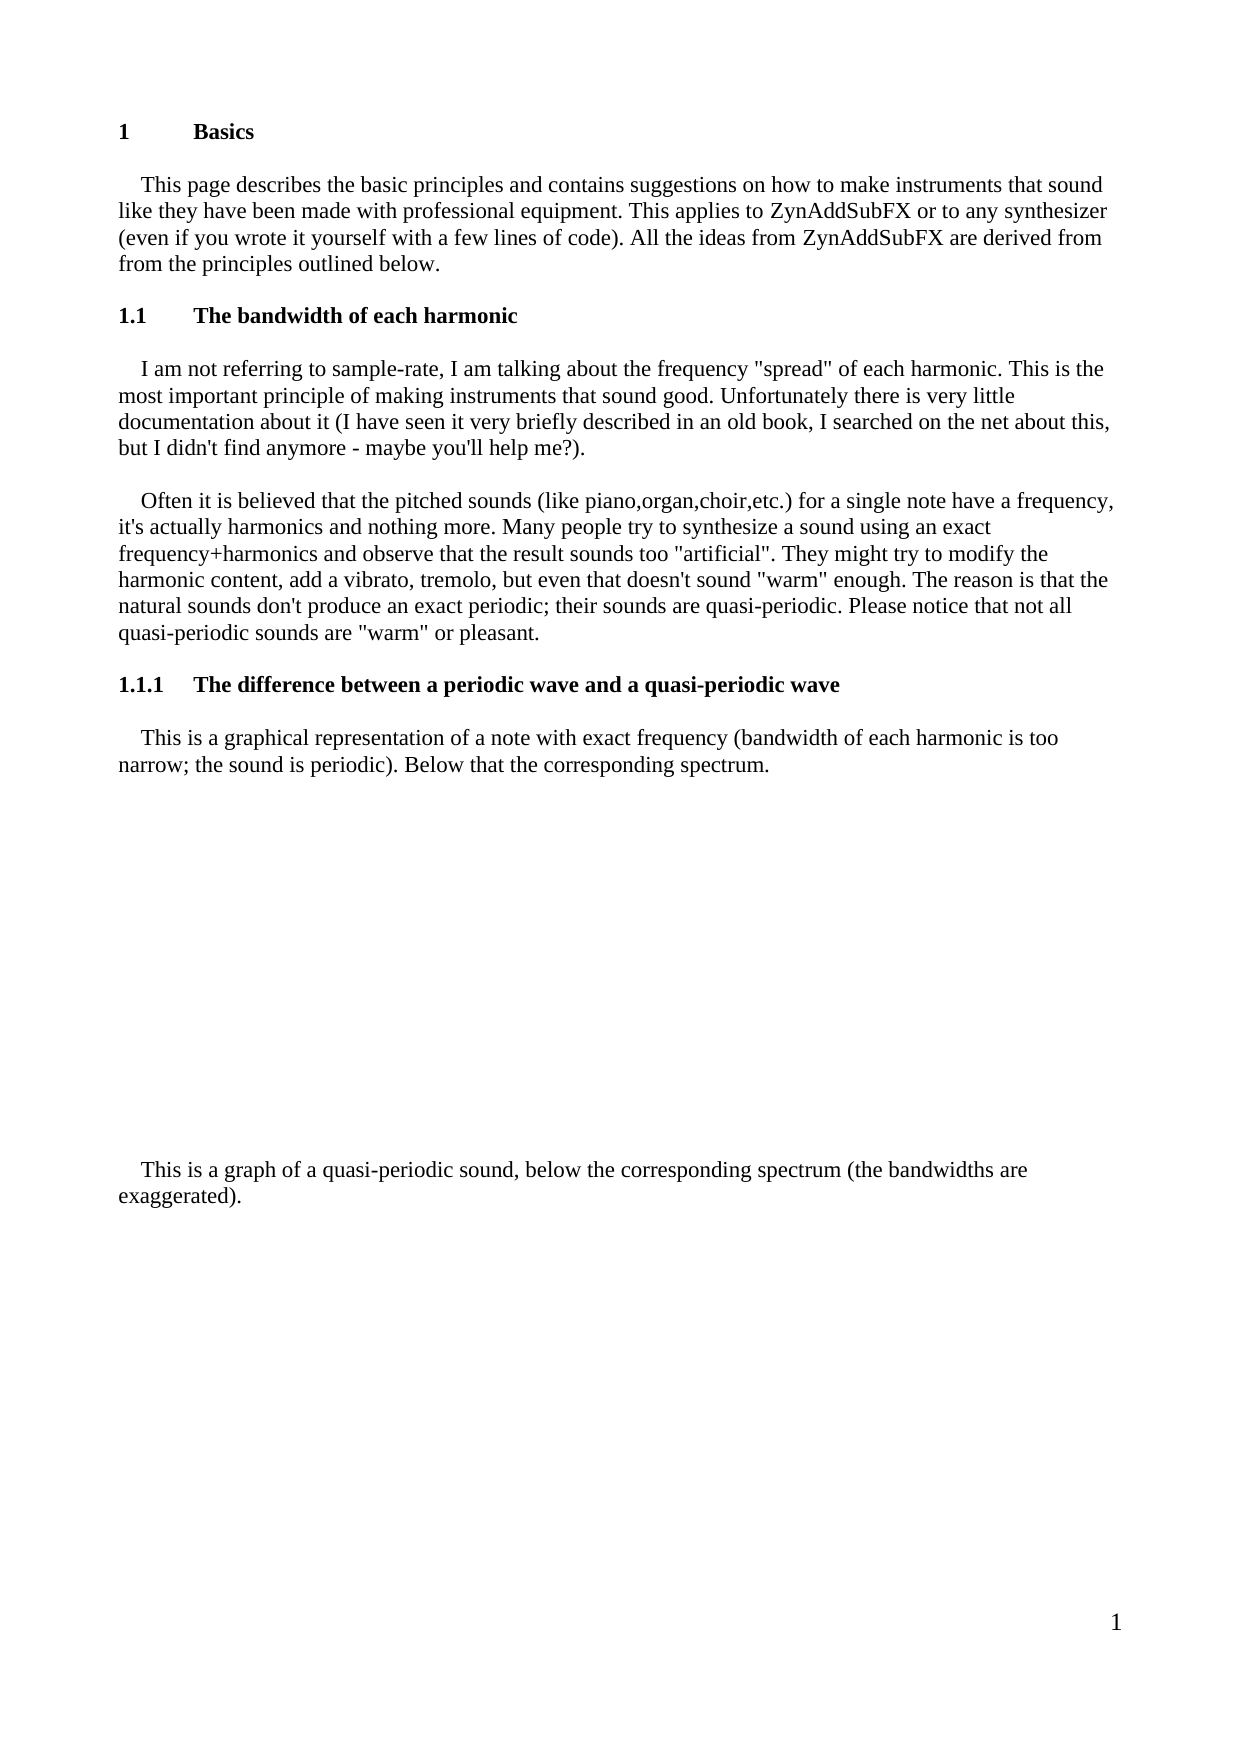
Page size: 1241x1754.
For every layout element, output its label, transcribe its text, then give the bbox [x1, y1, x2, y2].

list The bandwidth of each harmonic [118, 303, 1122, 329]
text This page describes the basic principles and contains suggestions on how to make instruments that sound like they have been made with professional equipment. This applies to ZynAddSubFX or to any synthesizer (even if you wrote it yourself with a few lines of code). All the ideas from ZynAddSubFX are derived from from the principles outlined below. [118, 171, 1122, 303]
text I am not referring to sample-rate, I am talking about the frequency "spread" of each harmonic. This is the most important principle of making instruments that sound good. Unfortunately there is very little documentation about it (I have seen it very briefly described in an old book, I searched on the net about this, but I didn't find anymore - maybe you'll help me?). [118, 355, 1122, 461]
list Basics [118, 118, 1122, 144]
text Often it is believed that the pitched sounds (like piano,organ,choir,etc.) for a single note have a frequency, it's actually harmonics and nothing more. Many people try to synthesize a sound using an exact frequency+harmonics and observe that the result sounds too "artificial". They might try to modify the harmonic content, add a vibrato, tremolo, but even that doesn't sound "warm" enough. The reason is that the natural sounds don't produce an exact periodic; their sounds are quasi-periodic. Please notice that not all quasi-periodic sounds are "warm" or pleasant. [118, 487, 1122, 645]
text This is a graph of a quasi-periodic sound, below the corresponding spectrum (the bandwidths are exaggerated). [118, 1156, 1122, 1209]
list The difference between a periodic wave and a quasi-periodic wave [118, 672, 1122, 698]
text This is a graphical representation of a note with exact frequency (bandwidth of each harmonic is too narrow; the sound is periodic). Below that the corresponding spectrum. [118, 724, 1122, 777]
